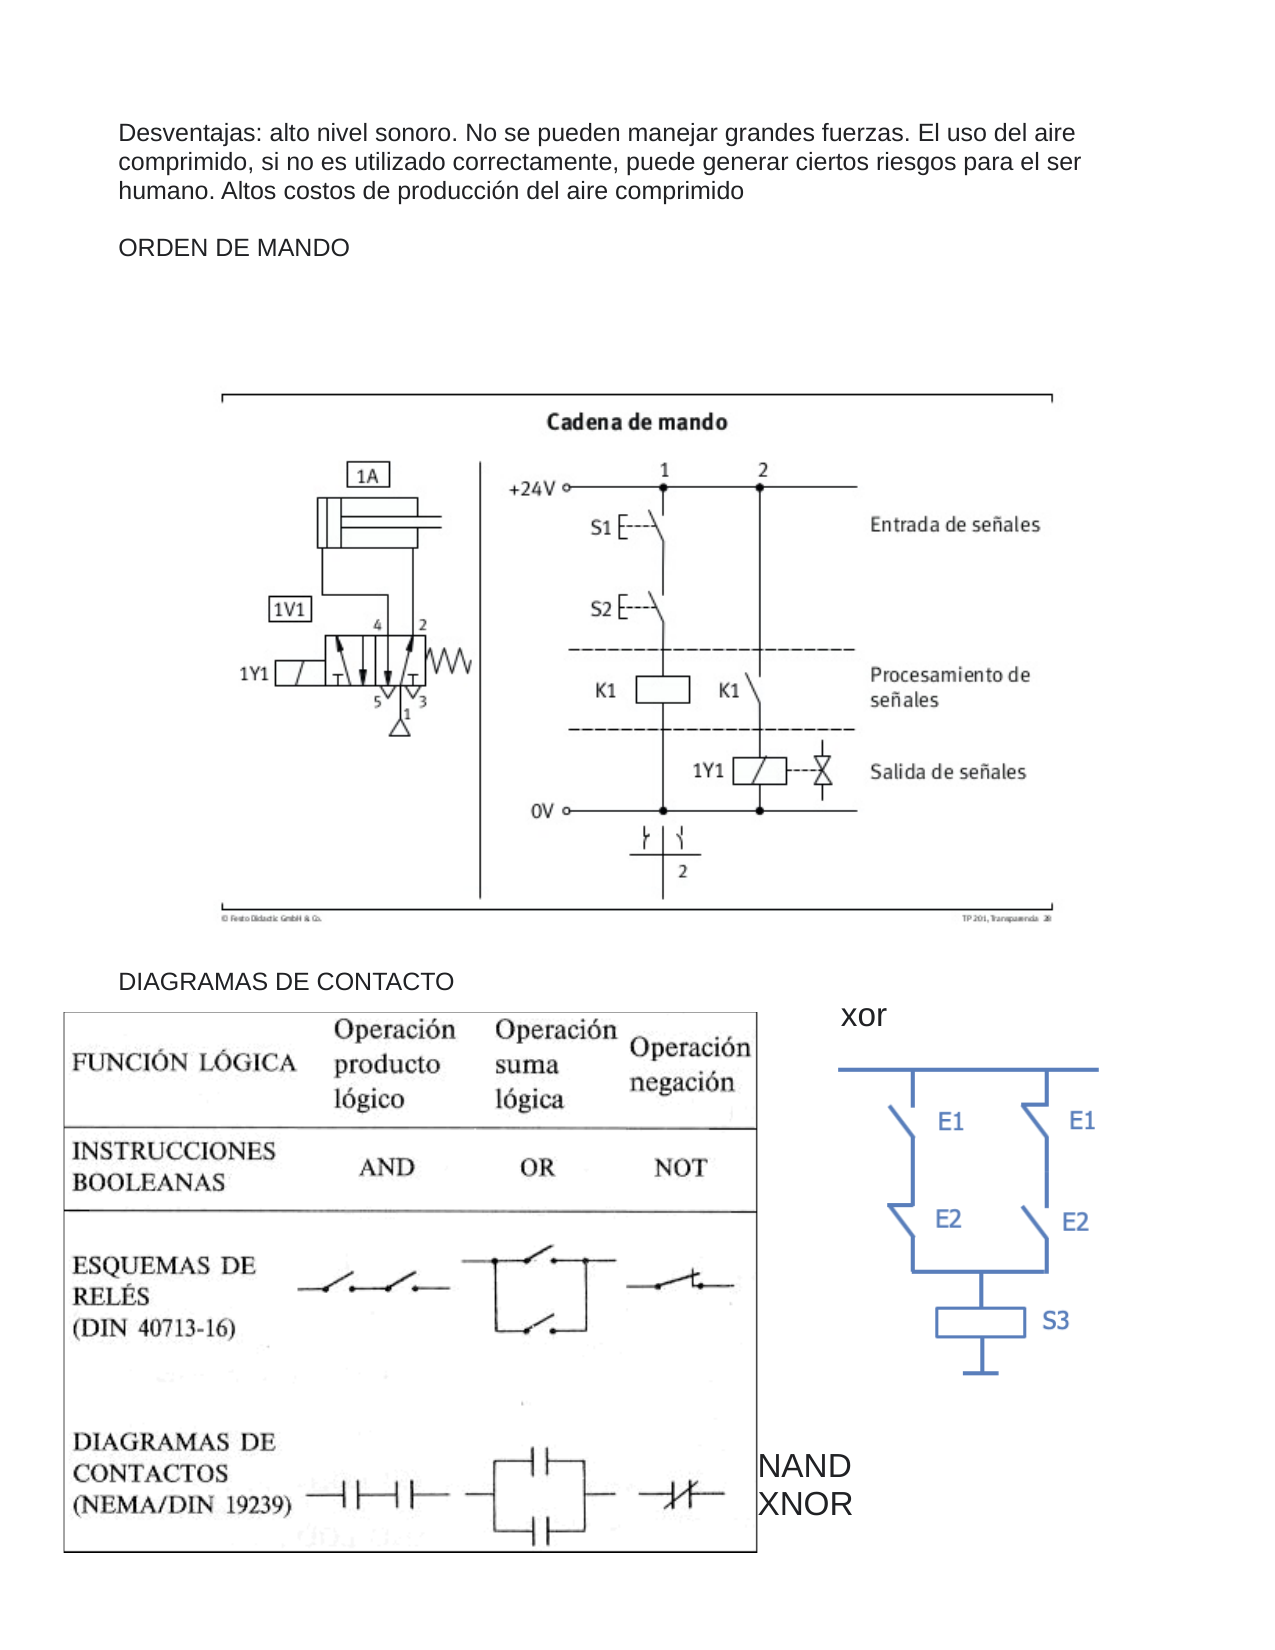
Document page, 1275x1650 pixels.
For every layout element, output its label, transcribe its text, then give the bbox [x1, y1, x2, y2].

text DIAGRAMAS DE CONTACTO [118, 262, 1157, 995]
picture [63, 1012, 758, 1553]
text ORDEN DE MANDO [118, 233, 1157, 262]
text NAND XNOR [758, 1407, 1157, 1523]
text Desventajas: alto nivel sonoro. No se pueden manejar grandes fuerzas. El uso del aire comprimido, si no es utilizado correctamente, puede generar ciertos riesgos para el ser humano. Altos costos de producción del aire comprimido [118, 118, 1157, 204]
picture [1028, 1039, 1123, 1442]
text xor [118, 995, 1157, 1034]
picture [139, 261, 1136, 967]
